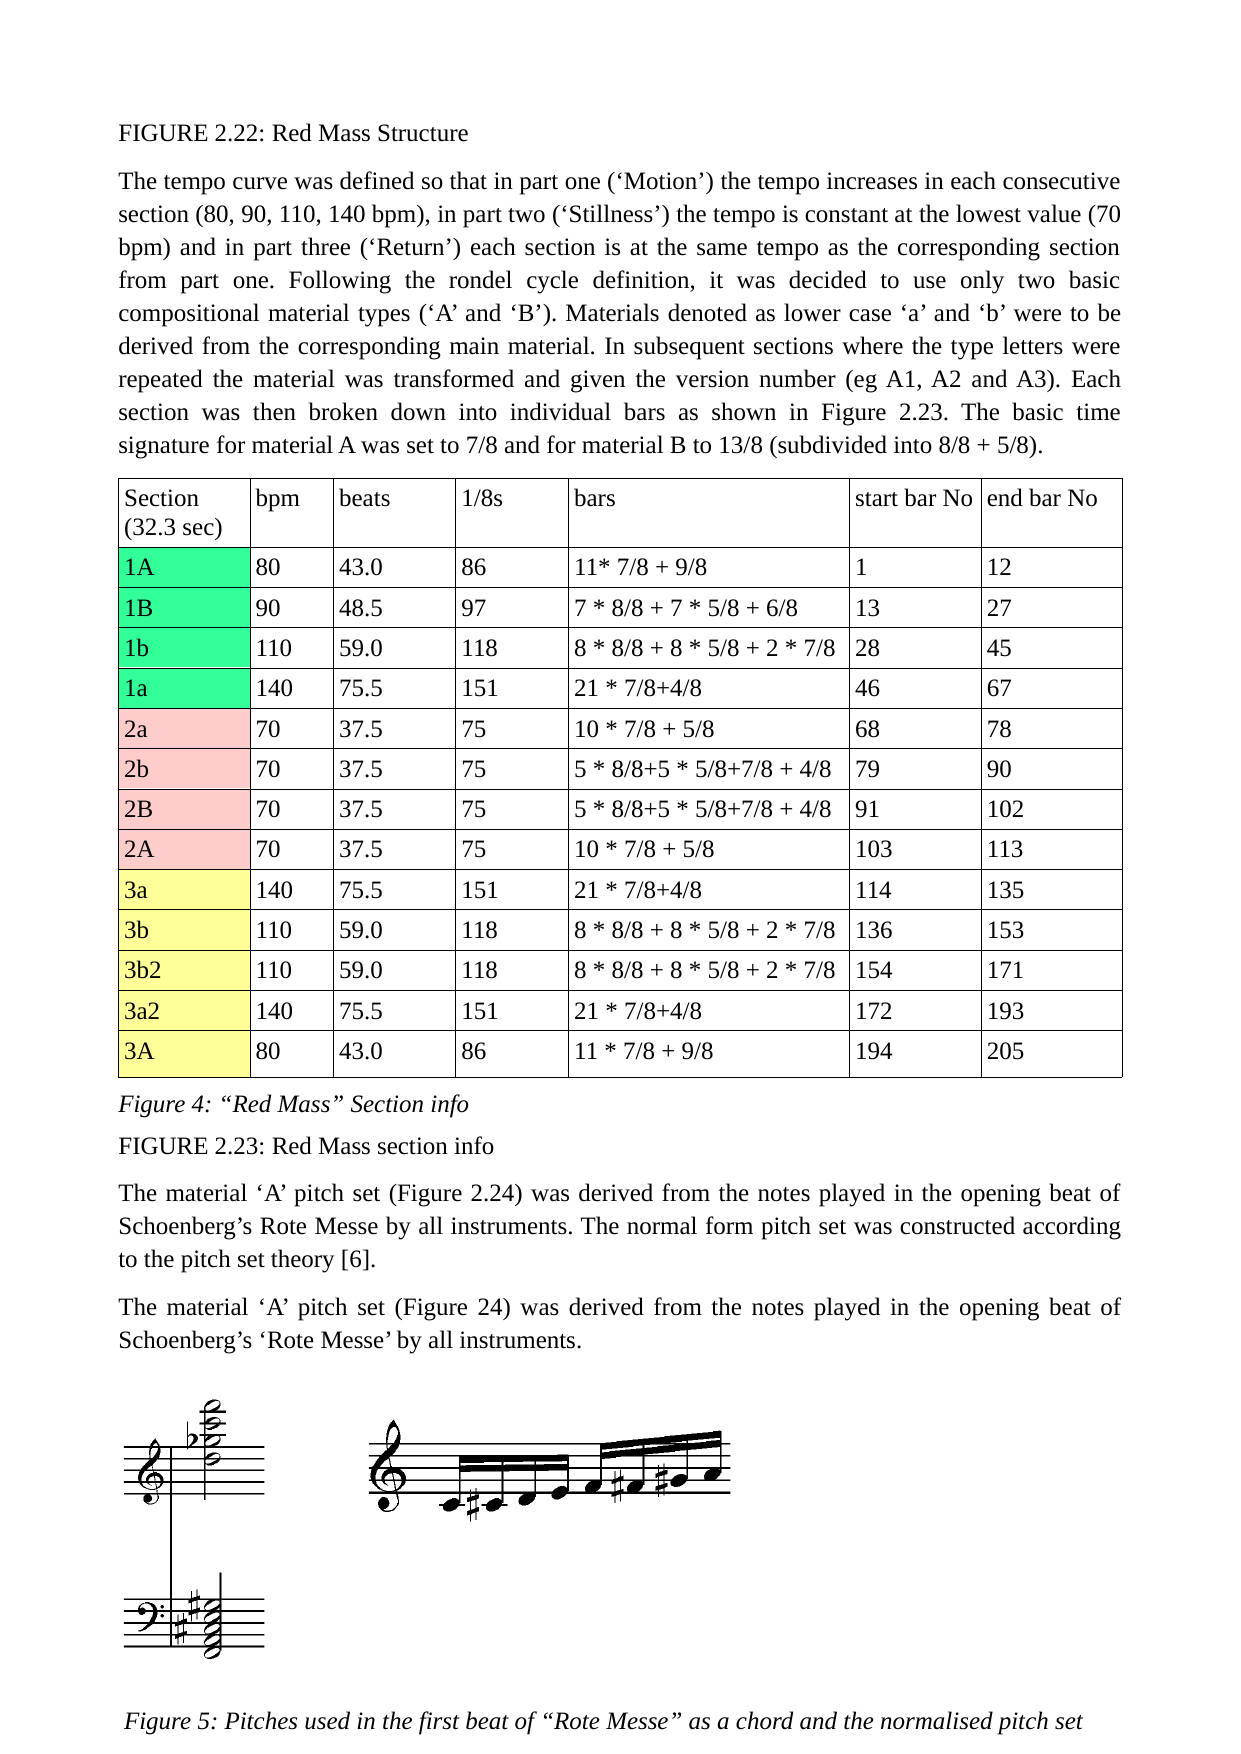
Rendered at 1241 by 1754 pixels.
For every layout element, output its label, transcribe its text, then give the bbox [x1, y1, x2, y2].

table_cell 5 * 8/8+5 * 5/8+7/8 + 4/8 [569, 749, 849, 788]
table_cell 151 [456, 870, 568, 909]
table_cell 2A [119, 830, 250, 869]
table_cell 118 [456, 910, 568, 950]
table_cell 75 [456, 790, 568, 829]
table_cell 75 [456, 749, 568, 788]
table_cell 110 [251, 910, 333, 950]
table_cell 172 [850, 991, 981, 1030]
table_cell 3b2 [119, 951, 250, 990]
table_cell 90 [982, 749, 1122, 788]
table_header end bar No [982, 479, 1122, 547]
table_cell 136 [850, 910, 981, 950]
table_cell 78 [982, 709, 1122, 748]
table_cell 59.0 [334, 910, 455, 950]
table_cell 3A [119, 1031, 250, 1077]
table_cell 46 [850, 669, 981, 708]
table_cell 37.5 [334, 709, 455, 748]
table_cell 37.5 [334, 749, 455, 788]
table_header bars [569, 479, 849, 547]
table_cell 114 [850, 870, 981, 909]
table_cell 151 [456, 669, 568, 708]
table_cell 135 [982, 870, 1122, 909]
table_cell 21 * 7/8+4/8 [569, 991, 849, 1030]
table_header 1/8s [456, 479, 568, 547]
table_cell 80 [251, 548, 333, 587]
text Figure 4: “Red Mass” Section info [118, 1089, 1122, 1118]
table_header beats [334, 479, 455, 547]
text FIGURE 2.22: Red Mass Structure [118, 118, 1122, 147]
table_cell 37.5 [334, 790, 455, 829]
table_cell 151 [456, 991, 568, 1030]
table_cell 48.5 [334, 588, 455, 627]
text Figure 5: Pitches used in the first beat of “Rote Messe” as a chord and the normalised pitch set [124, 1706, 1128, 1735]
table_cell 75.5 [334, 870, 455, 909]
table_cell 43.0 [334, 548, 455, 587]
table_cell 10 * 7/8 + 5/8 [569, 709, 849, 748]
table_header bpm [251, 479, 333, 547]
table_cell 154 [850, 951, 981, 990]
table_cell 97 [456, 588, 568, 627]
table_cell 8 * 8/8 + 8 * 5/8 + 2 * 7/8 [569, 910, 849, 950]
table_cell 75 [456, 830, 568, 869]
table_cell 45 [982, 628, 1122, 667]
table_cell 103 [850, 830, 981, 869]
table_cell 1A [119, 548, 250, 587]
table_cell 140 [251, 991, 333, 1030]
text FIGURE 2.23: Red Mass section info [118, 1131, 1122, 1159]
table_cell 59.0 [334, 951, 455, 990]
table_cell 7 * 8/8 + 7 * 5/8 + 6/8 [569, 588, 849, 627]
table_cell 59.0 [334, 628, 455, 667]
table_cell 91 [850, 790, 981, 829]
table_cell 37.5 [334, 830, 455, 869]
text The tempo curve was defined so that in part one (‘Motion’) the tempo increases in each consecutive section (80, 90, 110, 140 bpm), in part two (‘Stillness’) the tempo is constant at the lowest value (70 bpm) and in part three (‘Return’) each section is at the same tempo as the corresponding section from part one. Following the rondel cycle definition, it was decided to use only two basic compositional material types (‘A’ and ‘B’). Materials denoted as lower case ‘a’ and ‘b’ were to be derived from the corresponding main material. In subsequent sections where the type letters were repeated the material was transformed and given the version number (eg A1, A2 and A3). Each section was then broken down into individual bars as shown in Figure 2.23. The basic time signature for material A was set to 7/8 and for material B to 13/8 (subdivided into 8/8 + 5/8). [118, 166, 1122, 459]
table_cell 70 [251, 790, 333, 829]
table_cell 10 * 7/8 + 5/8 [569, 830, 849, 869]
table_cell 5 * 8/8+5 * 5/8+7/8 + 4/8 [569, 790, 849, 829]
table_cell 102 [982, 790, 1122, 829]
table_cell 110 [251, 951, 333, 990]
table_cell 11* 7/8 + 9/8 [569, 548, 849, 587]
table_cell 8 * 8/8 + 8 * 5/8 + 2 * 7/8 [569, 628, 849, 667]
table_cell 194 [850, 1031, 981, 1077]
text The material ‘A’ pitch set (Figure 2.24) was derived from the notes played in the opening beat of Schoenberg’s Rote Messe by all instruments. The normal form pitch set was constructed according to the pitch set theory [6]. [118, 1178, 1122, 1273]
table_cell 90 [251, 588, 333, 627]
table_cell 21 * 7/8+4/8 [569, 870, 849, 909]
table_cell 205 [982, 1031, 1122, 1077]
picture [368, 1417, 731, 1529]
table_cell 1 [850, 548, 981, 587]
table_cell 1a [119, 669, 250, 708]
table_cell 13 [850, 588, 981, 627]
table_cell 86 [456, 548, 568, 587]
table_cell 43.0 [334, 1031, 455, 1077]
table_cell 8 * 8/8 + 8 * 5/8 + 2 * 7/8 [569, 951, 849, 990]
table_cell 110 [251, 628, 333, 667]
table_cell 1B [119, 588, 250, 627]
table_cell 75.5 [334, 991, 455, 1030]
table_cell 3a2 [119, 991, 250, 1030]
table_cell 68 [850, 709, 981, 748]
table_cell 67 [982, 669, 1122, 708]
table_cell 1b [119, 628, 250, 667]
table_cell 2a [119, 709, 250, 748]
table_cell 3b [119, 910, 250, 950]
table_header start bar No [850, 479, 981, 547]
table_cell 79 [850, 749, 981, 788]
table_cell 21 * 7/8+4/8 [569, 669, 849, 708]
table_cell 12 [982, 548, 1122, 587]
table_header Section (32.3 sec) [119, 479, 250, 547]
table_cell 86 [456, 1031, 568, 1077]
table_cell 118 [456, 628, 568, 667]
table_cell 27 [982, 588, 1122, 627]
table_cell 80 [251, 1031, 333, 1077]
table_cell 70 [251, 709, 333, 748]
table_cell 2b [119, 749, 250, 788]
table_cell 75.5 [334, 669, 455, 708]
table_cell 140 [251, 870, 333, 909]
table_cell 153 [982, 910, 1122, 950]
table_cell 75 [456, 709, 568, 748]
table_cell 193 [982, 991, 1122, 1030]
table_cell 118 [456, 951, 568, 990]
text [124, 1374, 1128, 1706]
table_cell 2B [119, 790, 250, 829]
picture [123, 1386, 265, 1681]
table_cell 70 [251, 749, 333, 788]
table_cell 3a [119, 870, 250, 909]
text The material ‘A’ pitch set (Figure 24) was derived from the notes played in the opening beat of Schoenberg’s ‘Rote Messe’ by all instruments. [118, 1292, 1122, 1354]
table_cell 171 [982, 951, 1122, 990]
table_cell 70 [251, 830, 333, 869]
table_cell 28 [850, 628, 981, 667]
table_cell 11 * 7/8 + 9/8 [569, 1031, 849, 1077]
table_cell 113 [982, 830, 1122, 869]
table_cell 140 [251, 669, 333, 708]
